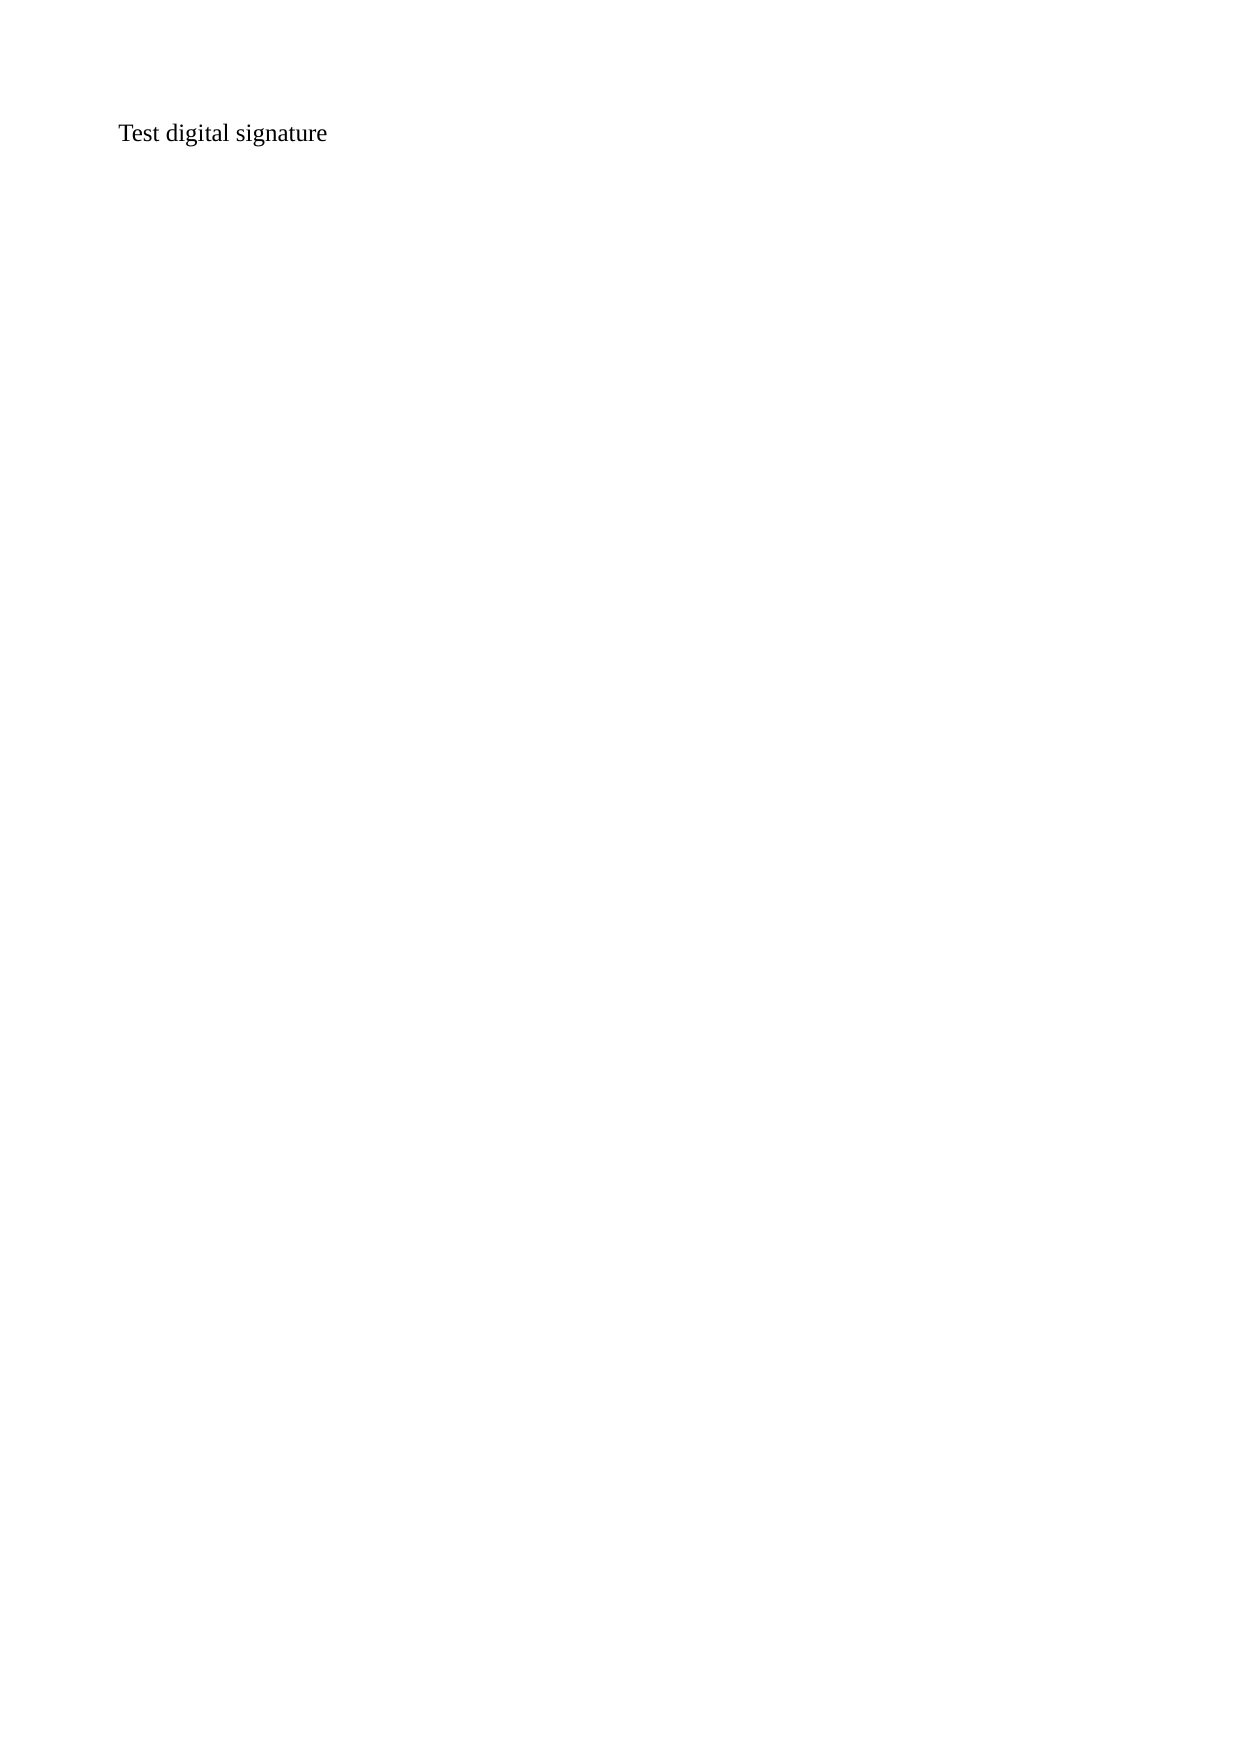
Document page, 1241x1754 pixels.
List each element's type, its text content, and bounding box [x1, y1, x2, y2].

text Test digital signature [118, 118, 1122, 147]
